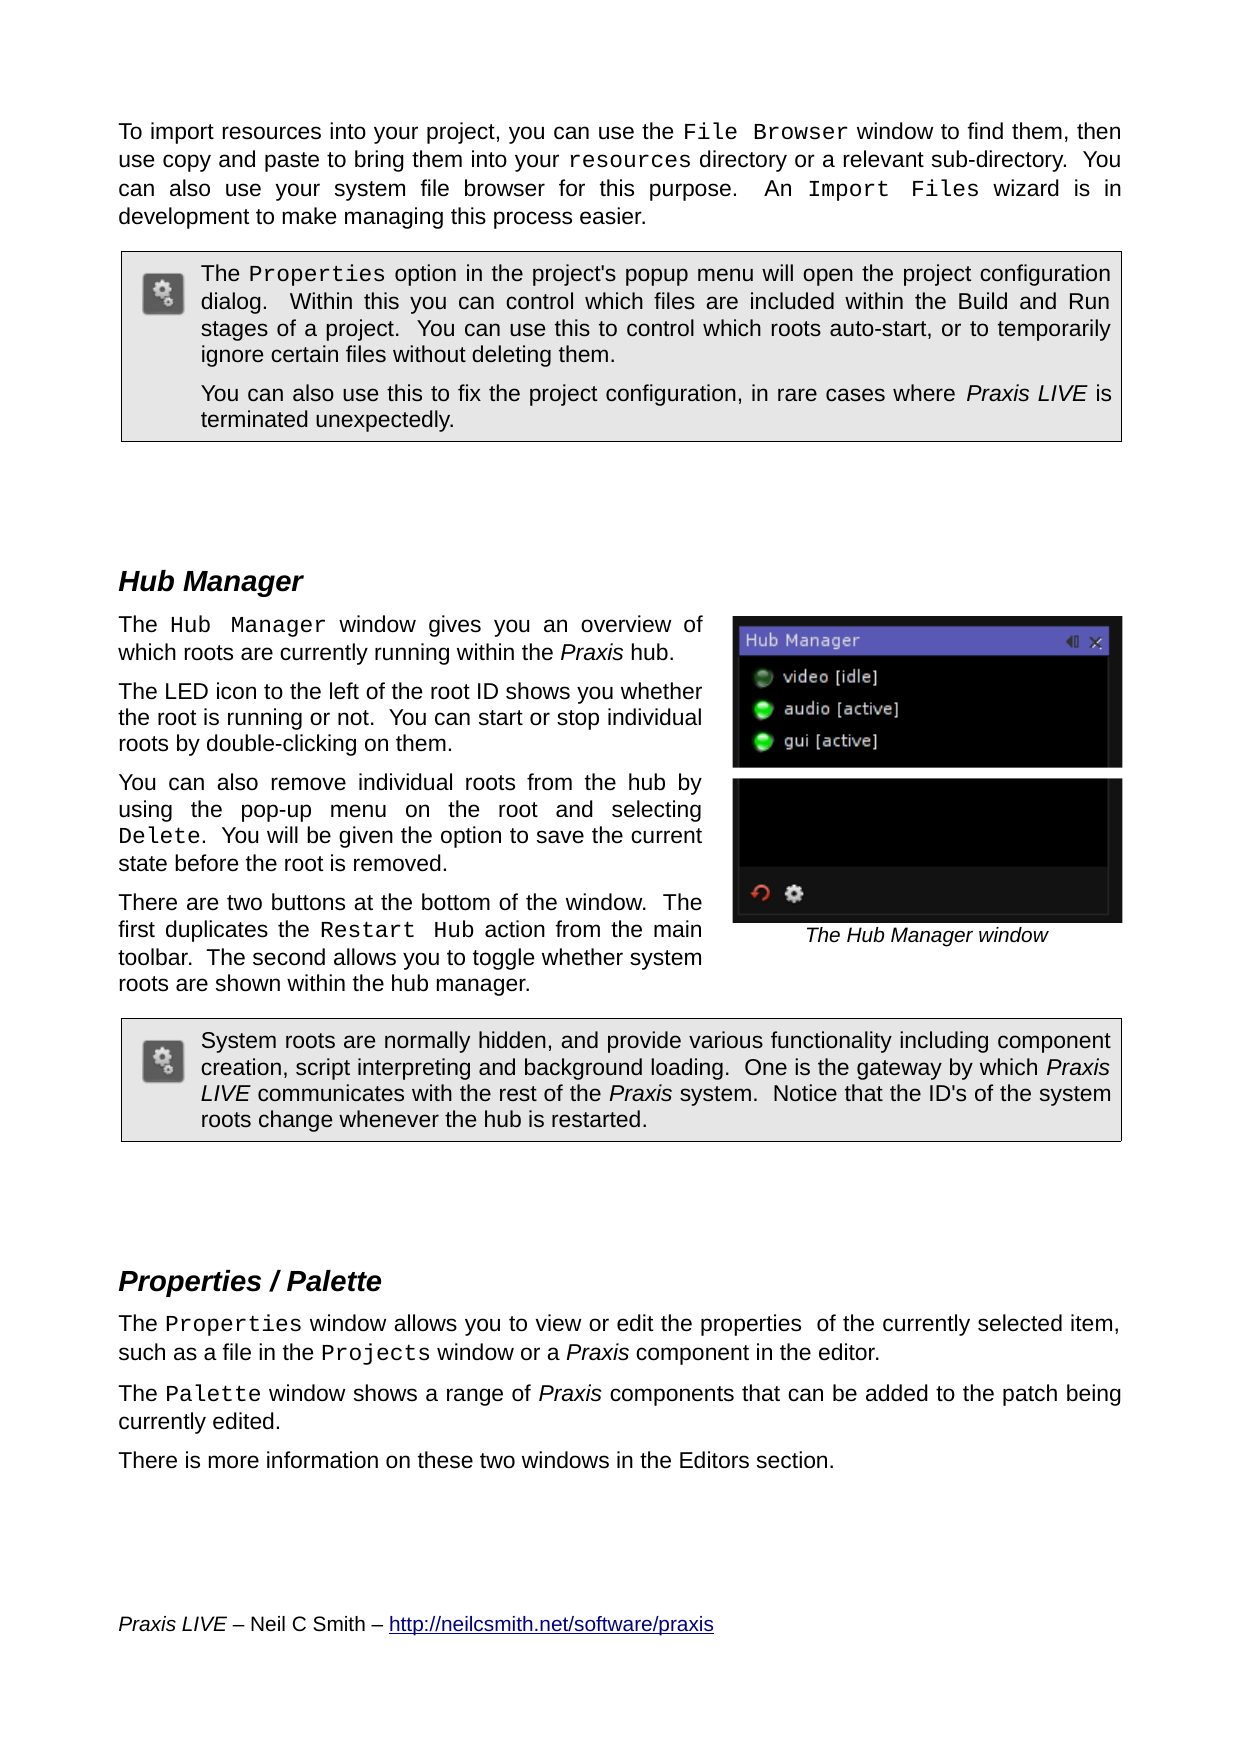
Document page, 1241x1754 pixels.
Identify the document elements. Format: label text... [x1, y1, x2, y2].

text To import resources into your project, you can use the File Browser window to find them, then use copy and paste to bring them into your resources directory or a relevant sub-directory. You can also use your system file browser for this purpose. An Import Files wizard is in development to make managing this process easier. [118, 118, 1122, 229]
text The Properties option in the project's popup menu will open the project configuration dialog. Within this you can control which files are included within the Build and Run stages of a project. You can use this to control which roots auto-start, or to temporarily ignore certain files without deleting them. [201, 260, 1112, 367]
text The Hub Manager window gives you an overview of which roots are currently running within the Praxis hub. [118, 604, 1122, 665]
text System roots are normally hidden, and provide various functionality including component creation, script interpreting and background loading. One is the gateway by which Praxis LIVE communicates with the rest of the Praxis system. Notice that the ID's of the system roots change whenever the hub is restarted. [201, 1027, 1112, 1132]
text The LED icon to the left of the root ID shows you whether the root is running or not. You can start or stop individual roots by double-clicking on them. [118, 678, 732, 757]
subtitle Properties / Palette [118, 1264, 1122, 1298]
text You can also use this to fix the project configuration, in rare cases where Praxis LIVE is terminated unexpectedly. [201, 380, 1112, 433]
text The Hub Manager window [732, 923, 1122, 947]
text The Palette window shows a range of Praxis components that can be added to the patch being currently edited. [118, 1379, 1122, 1434]
text The Properties window allows you to view or edit the properties of the currently selected item, such as a file in the Projects window or a Praxis component in the editor. [118, 1310, 1122, 1367]
text You can also remove individual roots from the hub by using the pop-up menu on the root and selecting Delete. You will be given the option to save the current state before the root is removed. [118, 769, 732, 877]
picture [732, 616, 1123, 923]
text There is more information on these two windows in the Editors section. [118, 1447, 1122, 1473]
subtitle Hub Manager [118, 564, 1122, 598]
text There are two buttons at the bottom of the window. The first duplicates the Restart Hub action from the main toolbar. The second allows you to toggle whether system roots are shown within the hub manager. [118, 889, 1122, 997]
picture [141, 271, 186, 316]
picture [141, 1038, 186, 1084]
